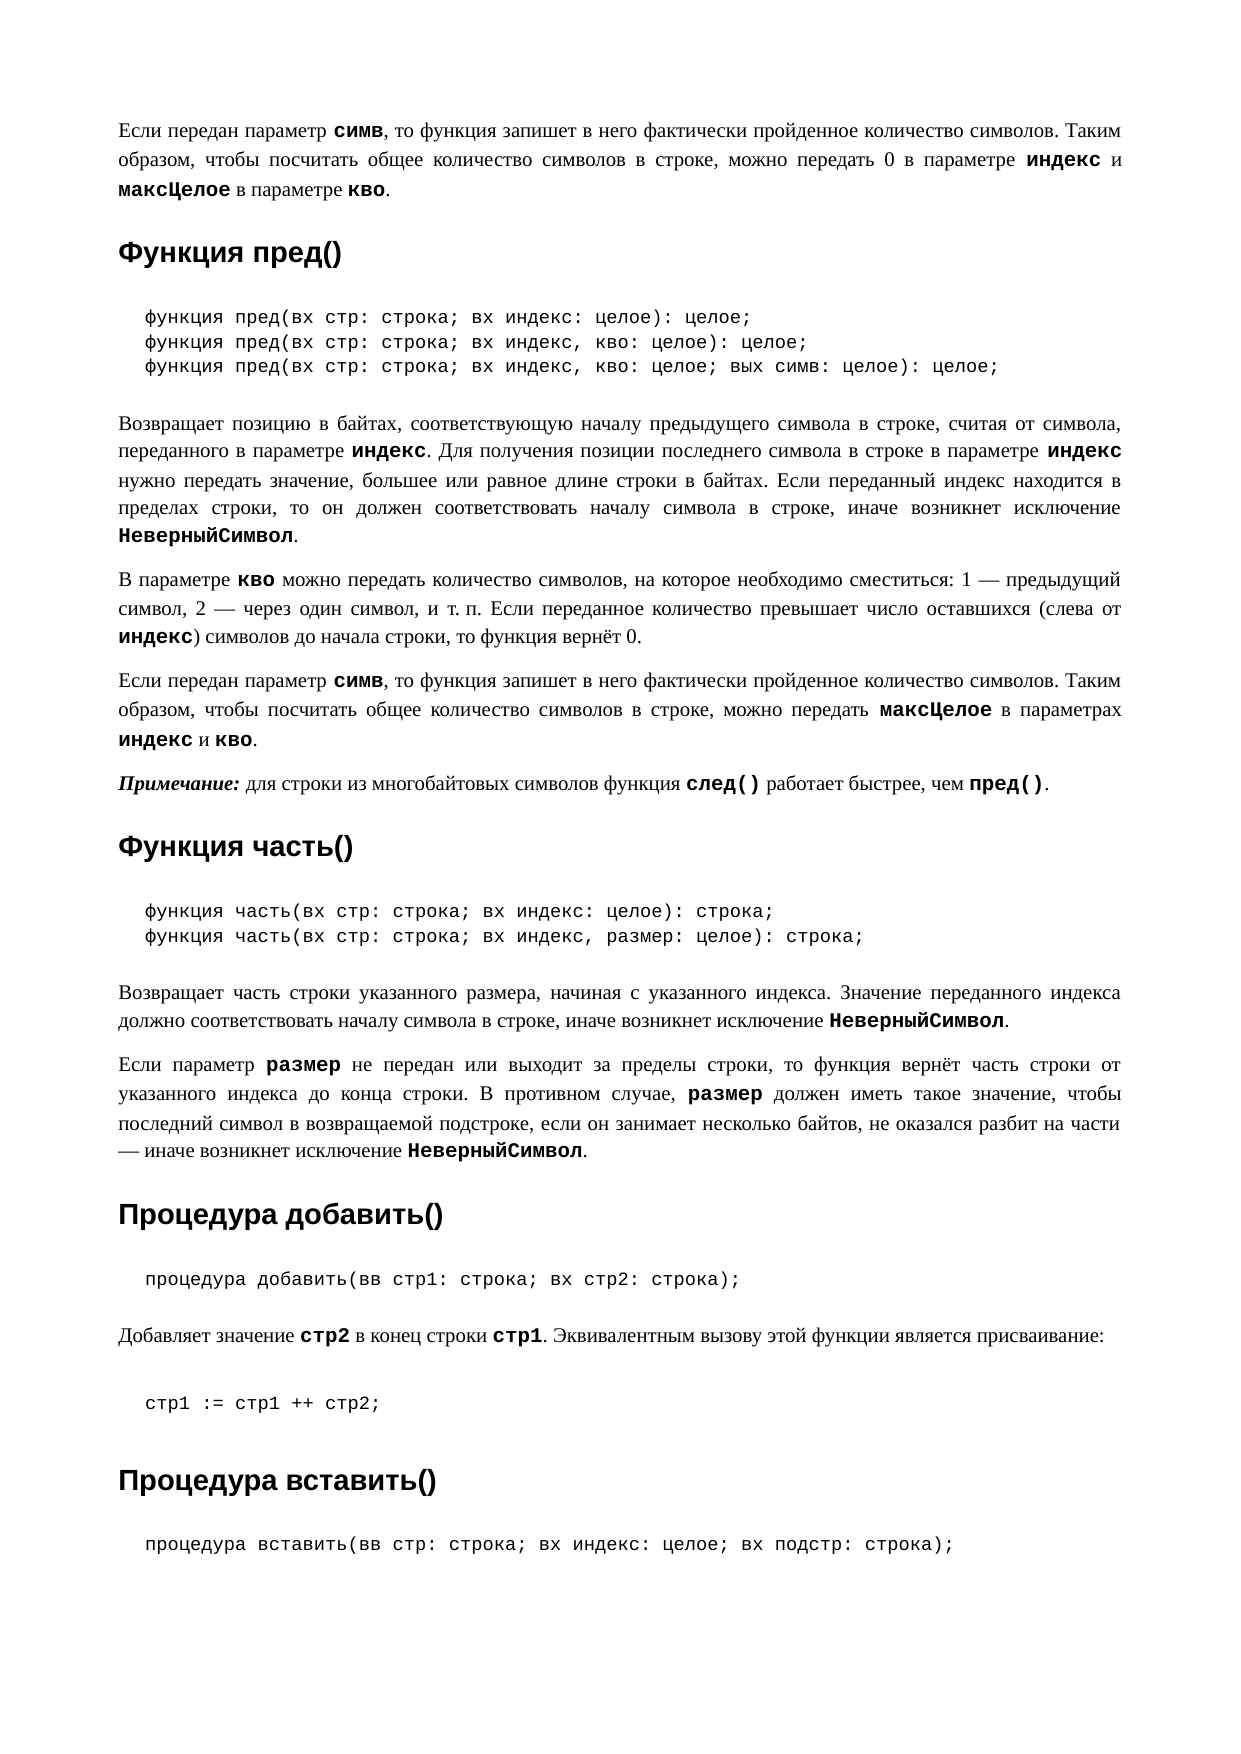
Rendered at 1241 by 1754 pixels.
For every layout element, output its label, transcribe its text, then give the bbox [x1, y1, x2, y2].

text функция пред(вх стр: строка; вх индекс, кво: целое): целое; [136, 323, 1104, 348]
text функция пред(вх стр: строка; вх индекс: целое): целое; [136, 299, 1104, 323]
subtitle Процедура вставить() [118, 1462, 1122, 1496]
text В параметре кво можно передать количество символов, на которое необходимо сместиться: 1 — предыдущий символ, 2 — через один символ, и т. п. Если переданное количество превышает число оставшихся (слева от индекс) символов до начала строки, то функция вернёт 0. [118, 567, 1122, 649]
subtitle Функция часть() [118, 829, 1122, 863]
text процедура вставить(вв стр: строка; вх индекс: целое; вх подстр: строка); [136, 1526, 1104, 1565]
text Если параметр размер не передан или выходит за пределы строки, то функция вернёт часть строки от указанного индекса до конца строки. В противном случае, размер должен иметь такое значение, чтобы последний символ в возвращаемой подстроке, если он занимает несколько байтов, не оказался разбит на части — иначе возникнет исключение НеверныйСимвол. [118, 1052, 1122, 1164]
text Если передан параметр симв, то функция запишет в него фактически пройденное количество символов. Таким образом, чтобы посчитать общее количество символов в строке, можно передать максЦелое в параметрах индекс и кво. [118, 668, 1122, 752]
text Возвращает часть строки указанного размера, начиная с указанного индекса. Значение переданного индекса должно соответствовать началу символа в строке, иначе возникнет исключение НеверныйСимвол. [118, 980, 1122, 1033]
text функция часть(вх стр: строка; вх индекс: целое): строка; [136, 893, 1104, 917]
text стр1 := стр1 ++ стр2; [136, 1385, 1104, 1424]
text функция пред(вх стр: строка; вх индекс, кво: целое; вых симв: целое): целое; [136, 348, 1104, 387]
subtitle Функция пред() [118, 235, 1122, 269]
text Если передан параметр симв, то функция запишет в него фактически пройденное количество символов. Таким образом, чтобы посчитать общее количество символов в строке, можно передать 0 в параметре индекс и максЦелое в параметре кво. [118, 118, 1122, 202]
subtitle Процедура добавить() [118, 1197, 1122, 1230]
text функция часть(вх стр: строка; вх индекс, размер: целое): строка; [136, 917, 1104, 956]
text Примечание: для строки из многобайтовых символов функция след() работает быстрее, чем пред(). [118, 771, 1122, 796]
text Возвращает позицию в байтах, соответствующую началу предыдущего символа в строке, считая от символа, переданного в параметре индекс. Для получения позиции последнего символа в строке в параметре индекс нужно передать значение, большее или равное длине строки в байтах. Если переданный индекс находится в пределах строки, то он должен соответствовать началу символа в строке, иначе возникнет исключение НеверныйСимвол. [118, 411, 1122, 548]
text процедура добавить(вв стр1: строка; вх стр2: строка); [136, 1261, 1104, 1299]
text Добавляет значение стр2 в конец строки стр1. Эквивалентным вызову этой функции является присваивание: [118, 1323, 1122, 1349]
